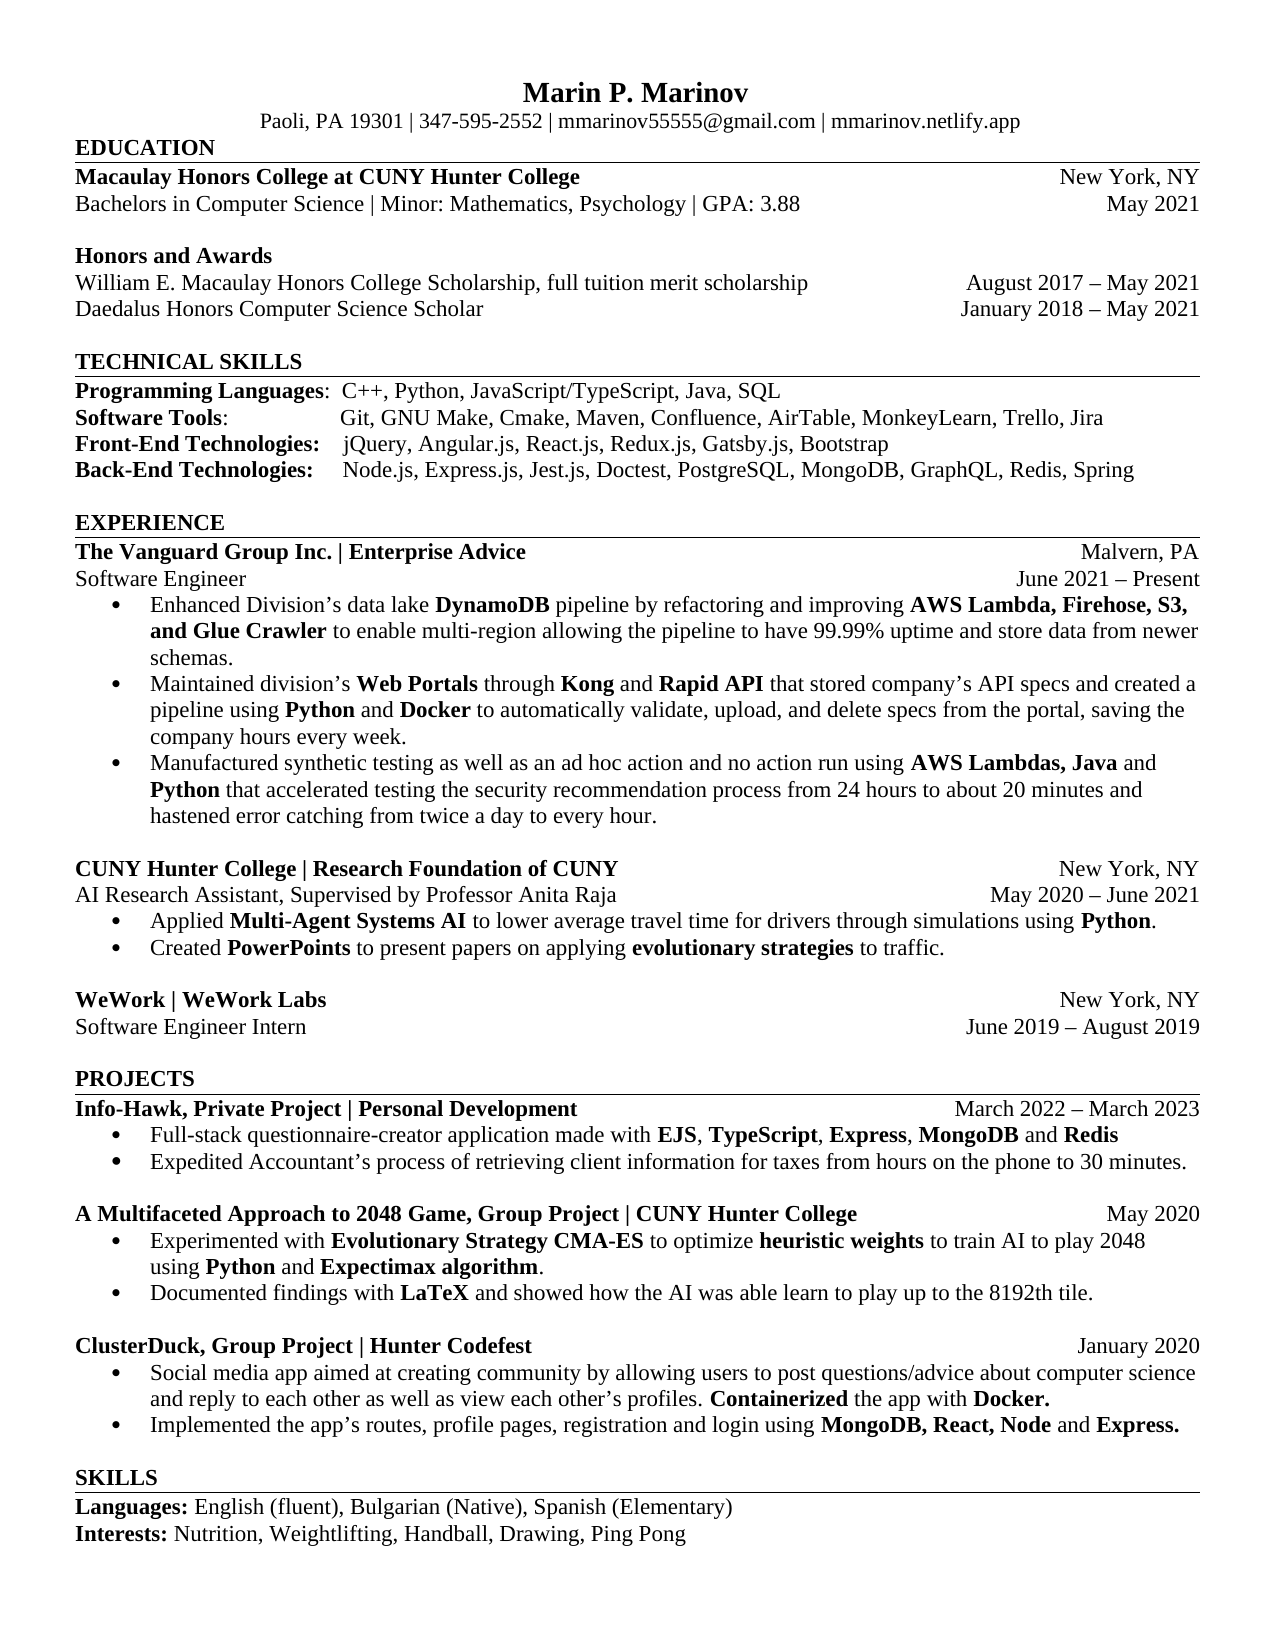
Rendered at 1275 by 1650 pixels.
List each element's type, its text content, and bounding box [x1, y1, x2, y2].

text TECHNICAL SKILLS [75, 348, 1200, 376]
text Info-Hawk, Private Project | Personal Development March 2022 – March 2023 [75, 1095, 1200, 1121]
text Software Engineer Intern June 2019 – August 2019 [75, 1013, 1200, 1039]
list Maintained division’s Web Portals through Kong and Rapid API that stored company’s API specs and created a pipeline using Python and Docker to automatically validate, upload, and delete specs from the portal, saving the company hours every week. [112, 670, 1200, 749]
list Created PowerPoints to present papers on applying evolutionary strategies to traffic. [112, 934, 1200, 960]
text Programming Languages: C++, Python, JavaScript/TypeScript, Java, SQL [75, 377, 1200, 403]
text Macaulay Honors College at CUNY Hunter College New York, NY [75, 163, 1200, 189]
list Social media app aimed at creating community by allowing users to post questions/advice about computer science and reply to each other as well as view each other’s profiles. Containerized the app with Docker. [112, 1358, 1200, 1411]
text Software Tools: Git, GNU Make, Cmake, Maven, Confluence, AirTable, MonkeyLearn, Trello, Jira [75, 403, 1200, 430]
text WeWork | WeWork Labs New York, NY [75, 986, 1200, 1013]
list Manufactured synthetic testing as well as an ad hoc action and no action run using AWS Lambdas, Java and Python that accelerated testing the security recommendation process from 24 hours to about 20 minutes and hastened error catching from twice a day to every hour. [112, 749, 1200, 828]
list Experimented with Evolutionary Strategy CMA-ES to optimize heuristic weights to train AI to play 2048 using Python and Expectimax algorithm. [112, 1227, 1200, 1279]
text EXPERIENCE [75, 509, 1200, 537]
text Languages: English (fluent), Bulgarian (Native), Spanish (Elementary) [75, 1493, 1200, 1520]
list Expedited Accountant’s process of retrieving client information for taxes from hours on the phone to 30 minutes. [112, 1148, 1200, 1174]
text AI Research Assistant, Supervised by Professor Anita Raja May 2020 – June 2021 [75, 881, 1200, 907]
text A Multifaceted Approach to 2048 Game, Group Project | CUNY Hunter College May 2020 [75, 1200, 1200, 1227]
list Enhanced Division’s data lake DynamoDB pipeline by refactoring and improving AWS Lambda, Firehose, S3, and Glue Crawler to enable multi-region allowing the pipeline to have 99.99% uptime and store data from newer schemas. [112, 591, 1200, 670]
text William E. Macaulay Honors College Scholarship, full tuition merit scholarship August 2017 – May 2021 [75, 269, 1200, 295]
text EDUCATION [75, 134, 1200, 162]
text Bachelors in Computer Science | Minor: Mathematics, Psychology | GPA: 3.88 May 2021 [75, 189, 1200, 216]
text Daedalus Honors Computer Science Scholar January 2018 – May 2021 [75, 295, 1200, 321]
list Documented findings with LaTeX and showed how the AI was able learn to play up to the 8192th tile. [112, 1279, 1200, 1306]
text Interests: Nutrition, Weightlifting, Handball, Drawing, Ping Pong [75, 1520, 1200, 1546]
text PROJECTS [75, 1066, 1200, 1094]
text The Vanguard Group Inc. | Enterprise Advice Malvern, PA [75, 538, 1200, 565]
text Front-End Technologies: jQuery, Angular.js, React.js, Redux.js, Gatsby.js, Bootstrap [75, 430, 1200, 456]
list Full-stack questionnaire-creator application made with EJS, TypeScript, Express, MongoDB and Redis [112, 1121, 1200, 1148]
text Marin P. Marinov [75, 75, 1196, 108]
list Implemented the app’s routes, profile pages, registration and login using MongoDB, React, Node and Express. [112, 1411, 1200, 1438]
text Back-End Technologies: Node.js, Express.js, Jest.js, Doctest, PostgreSQL, MongoDB, GraphQL, Redis, Spring [75, 456, 1200, 483]
list Applied Multi-Agent Systems AI to lower average travel time for drivers through simulations using Python. [112, 907, 1200, 934]
text CUNY Hunter College | Research Foundation of CUNY New York, NY [75, 855, 1200, 881]
text ClusterDuck, Group Project | Hunter Codefest January 2020 [75, 1332, 1200, 1358]
text SKILLS [75, 1464, 1200, 1492]
text Software Engineer June 2021 – Present [75, 565, 1200, 591]
text Honors and Awards [75, 242, 1200, 269]
text Paoli, PA 19301 | 347-595-2552 | mmarinov55555@gmail.com | mmarinov.netlify.app [75, 108, 1205, 134]
